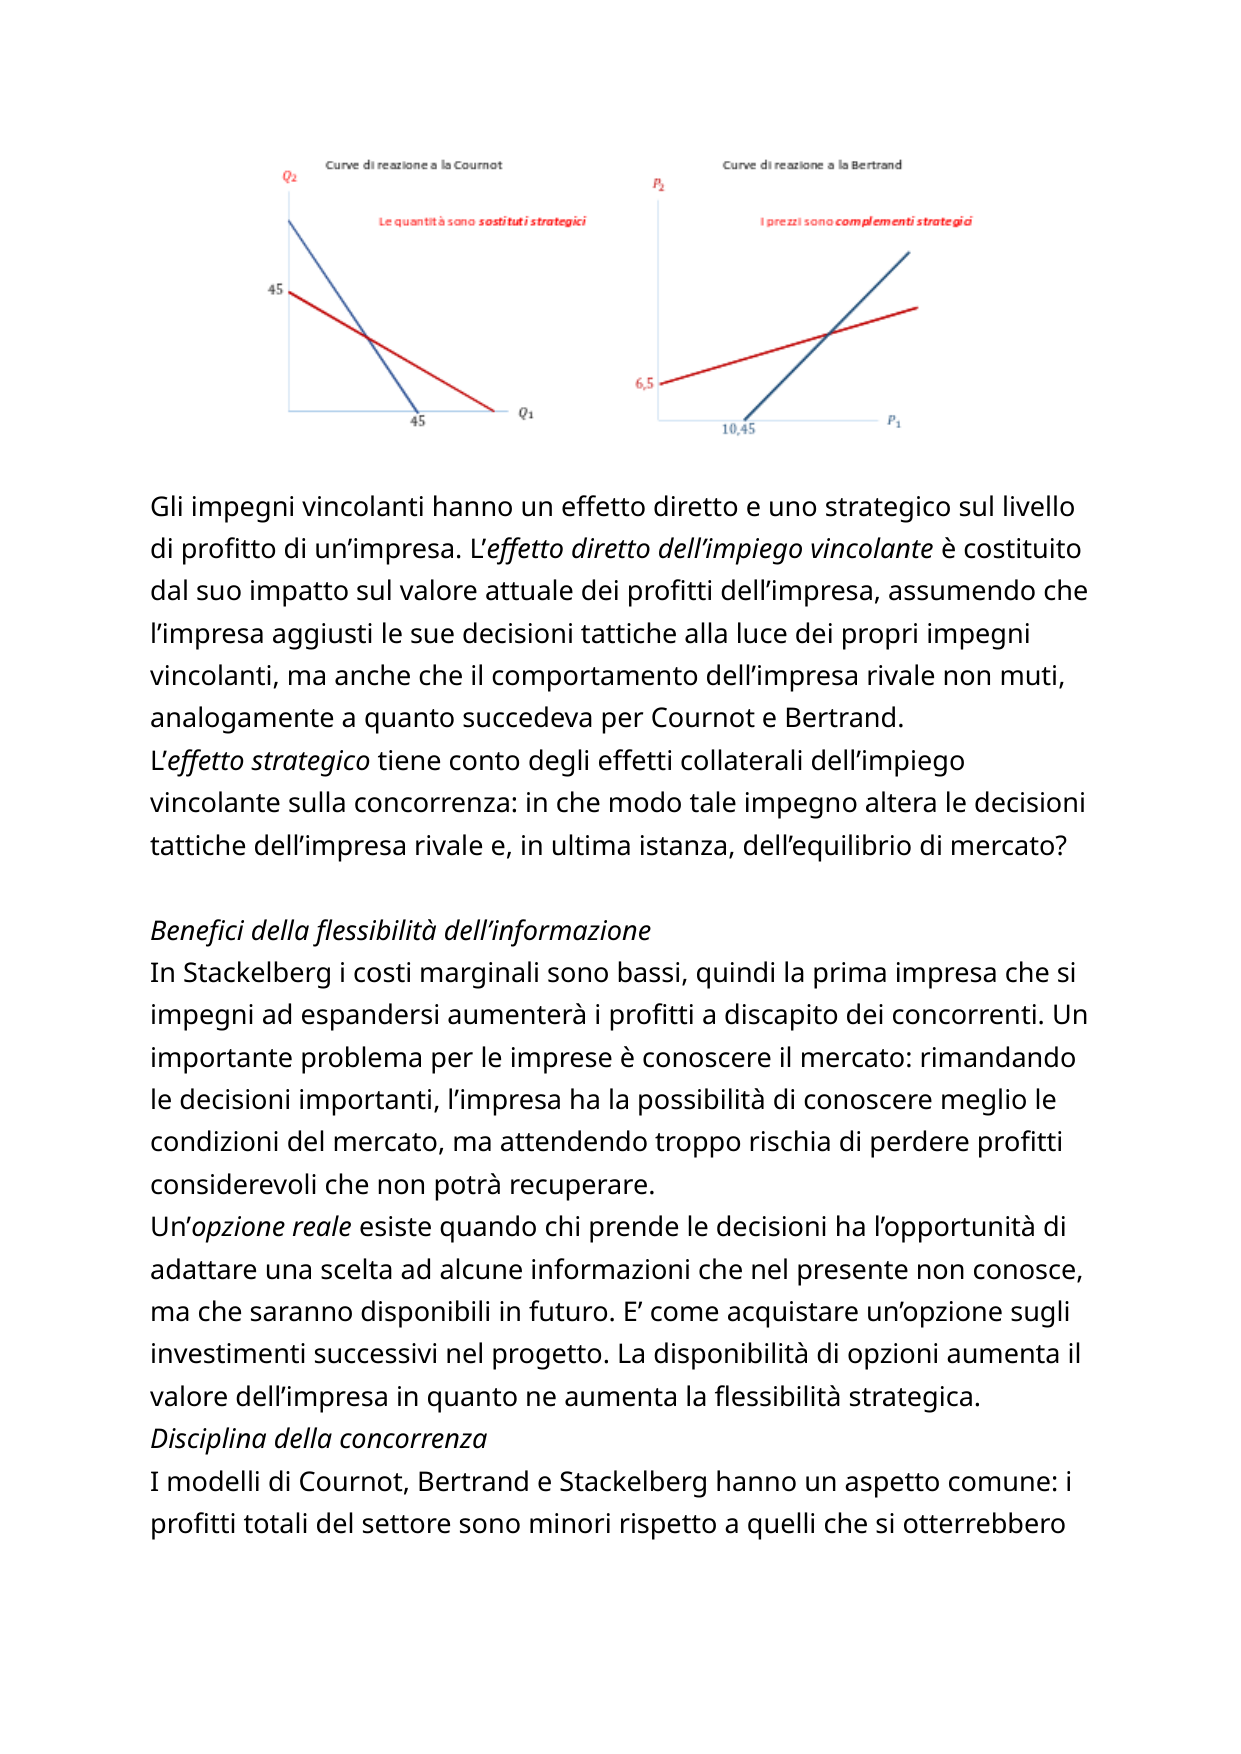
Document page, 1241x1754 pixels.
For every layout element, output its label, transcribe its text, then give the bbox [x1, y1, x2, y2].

picture [265, 150, 975, 439]
text Gli impegni vincolanti hanno un effetto diretto e uno strategico sul livello di profitto di un’impresa. L’effetto diretto dell’impiego vincolante è costituito dal suo impatto sul valore attuale dei profitti dell’impresa, assumendo che l’impresa aggiusti le sue decisioni tattiche alla luce dei propri impegni vincolanti, ma anche che il comportamento dell’impresa rivale non muti, analogamente a quanto succedeva per Cournot e Bertrand. [150, 487, 1090, 736]
text In Stackelberg i costi marginali sono bassi, quindi la prima impresa che si impegni ad espandersi aumenterà i profitti a discapito dei concorrenti. Un importante problema per le imprese è conoscere il mercato: rimandando le decisioni importanti, l’impresa ha la possibilità di conoscere meglio le condizioni del mercato, ma attendendo troppo rischia di perdere profitti considerevoli che non potrà recuperare. [150, 953, 1090, 1202]
text Benefici della flessibilità dell’informazione [150, 911, 1090, 948]
text I modelli di Cournot, Bertrand e Stackelberg hanno un aspetto comune: i profitti totali del settore sono minori rispetto a quelli che si otterrebbero [150, 1462, 1090, 1541]
text Disciplina della concorrenza [150, 1420, 1090, 1457]
text L’effetto strategico tiene conto degli effetti collaterali dell’impiego vincolante sulla concorrenza: in che modo tale impegno altera le decisioni tattiche dell’impresa rivale e, in ultima istanza, dell’equilibrio di mercato? [150, 741, 1090, 863]
text Un’opzione reale esiste quando chi prende le decisioni ha l’opportunità di adattare una scelta ad alcune informazioni che nel presente non conosce, ma che saranno disponibili in futuro. E’ come acquistare un’opzione sugli investimenti successivi nel progetto. La disponibilità di opzioni aumenta il valore dell’impresa in quanto ne aumenta la flessibilità strategica. [150, 1208, 1090, 1414]
